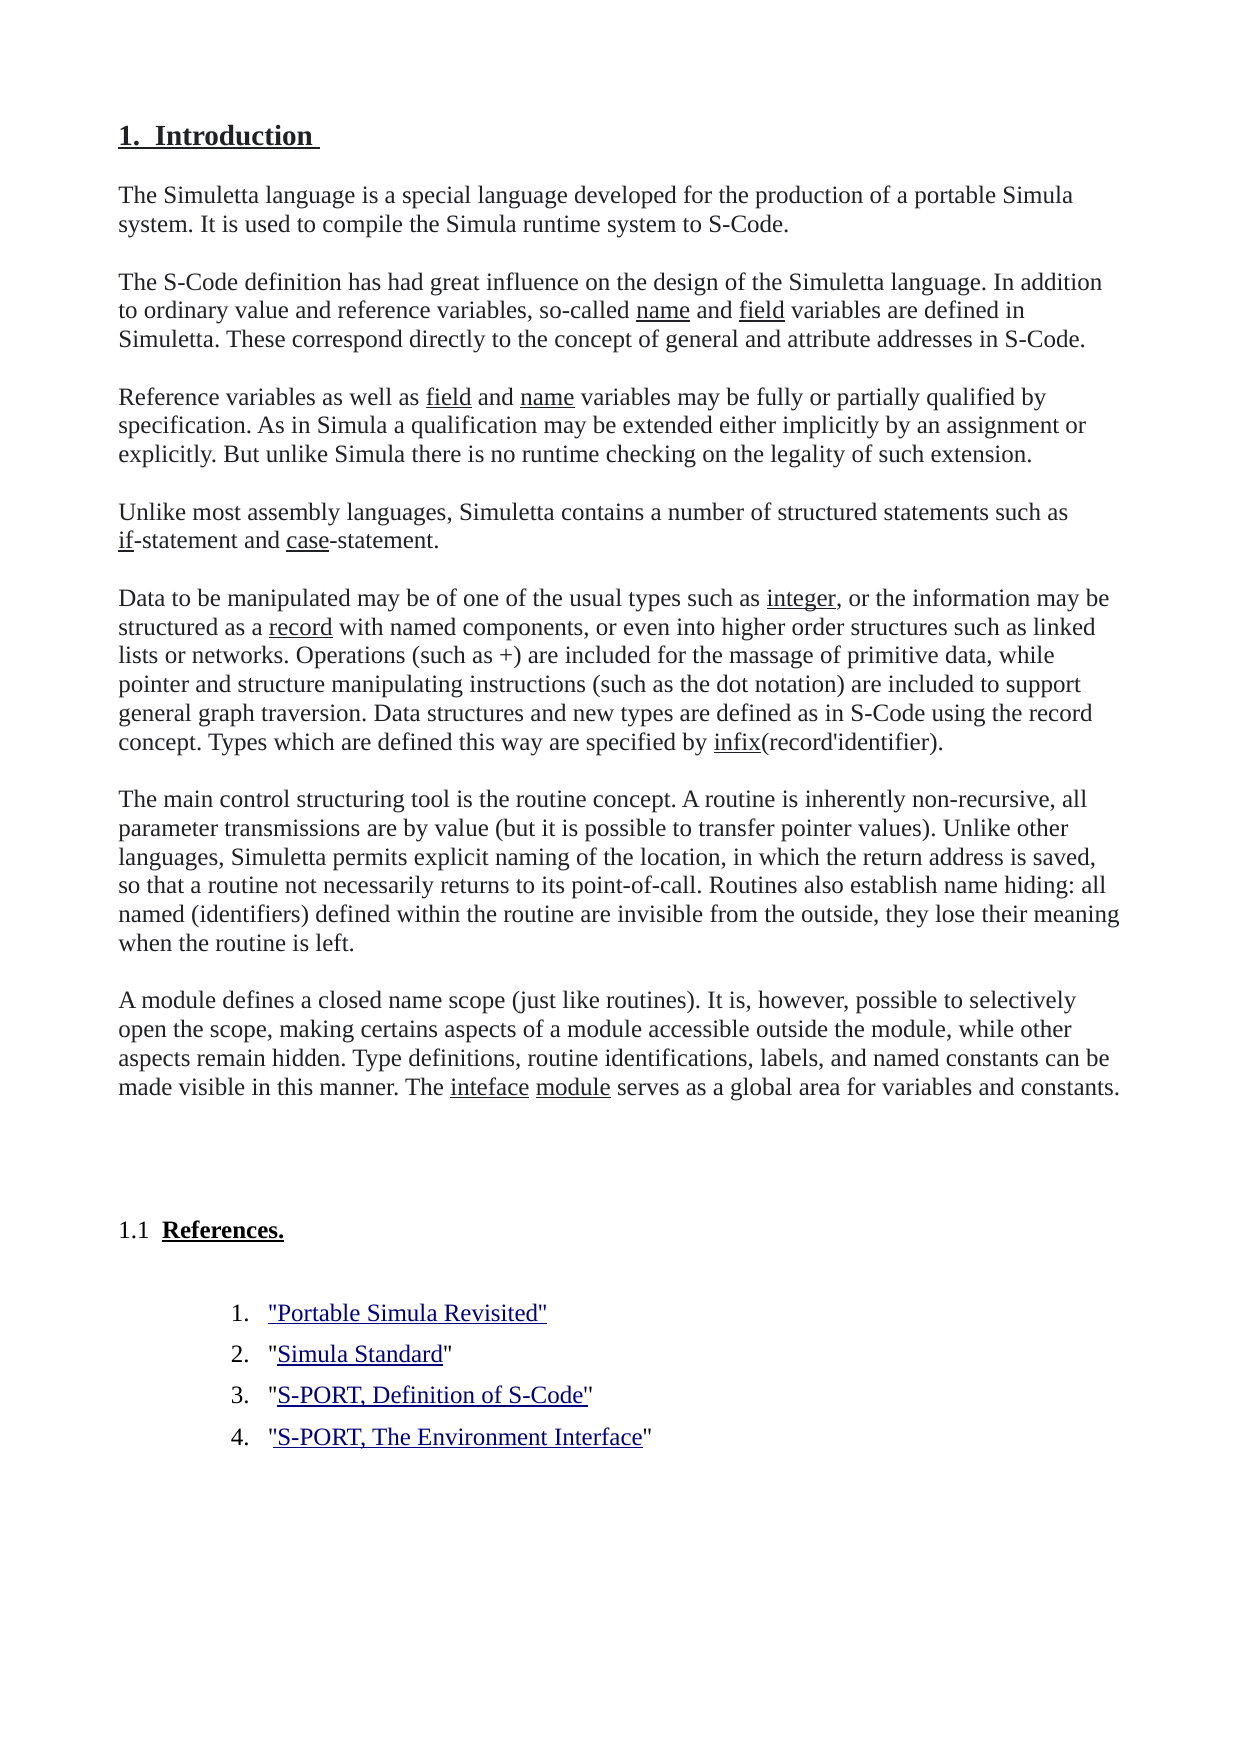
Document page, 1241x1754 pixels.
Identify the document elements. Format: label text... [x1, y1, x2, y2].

text 1. Introduction [118, 118, 1122, 152]
text The main control structuring tool is the routine concept. A routine is inherently non-recursive, all parameter transmissions are by value (but it is possible to transfer pointer values). Unlike other languages, Simuletta permits explicit naming of the location, in which the return address is saved, so that a routine not necessarily returns to its point-of-call. Routines also establish name hiding: all named (identifiers) defined within the routine are invisible from the outside, they lose their meaning when the routine is left. [118, 784, 1122, 957]
text The Simuletta language is a special language developed for the production of a portable Simula system. It is used to compile the Simula runtime system to S-Code. [118, 180, 1122, 238]
text The S-Code definition has had great influence on the design of the Simuletta language. In addition to ordinary value and reference variables, so-called name and field variables are defined in Simuletta. These correspond directly to the concept of general and attribute addresses in S-Code. [118, 267, 1122, 353]
text Data to be manipulated may be of one of the usual types such as integer, or the information may be structured as a record with named components, or even into higher order structures such as linked lists or networks. Operations (such as +) are included for the massage of primitive data, while pointer and structure manipulating instructions (such as the dot notation) are included to support general graph traversion. Data structures and new types are defined as in S-Code using the record concept. Types which are defined this way are specified by infix(record'identifier). [118, 583, 1122, 755]
text Unlike most assembly languages, Simuletta contains a number of structured statements such as [118, 497, 1122, 525]
list ''S-PORT, Definition of S-Code'' [231, 1380, 1122, 1409]
text A module defines a closed name scope (just like routines). It is, however, possible to selectively open the scope, making certains aspects of a module accessible outside the module, while other aspects remain hidden. Type definitions, routine identifications, labels, and named constants can be made visible in this manner. The inteface module serves as a global area for variables and constants. [118, 985, 1122, 1100]
text 1.1 References. [118, 1215, 1122, 1244]
text Reference variables as well as field and name variables may be fully or partially qualified by specification. As in Simula a qualification may be extended either implicitly by an assignment or explicitly. But unlike Simula there is no runtime checking on the legality of such extension. [118, 382, 1122, 468]
list ''Simula Standard'' [231, 1339, 1122, 1368]
list ''S-PORT, The Environment Interface'' [231, 1422, 1122, 1450]
list ''Portable Simula Revisited'' [231, 1298, 1122, 1327]
text if-statement and case-statement. [118, 525, 1122, 554]
